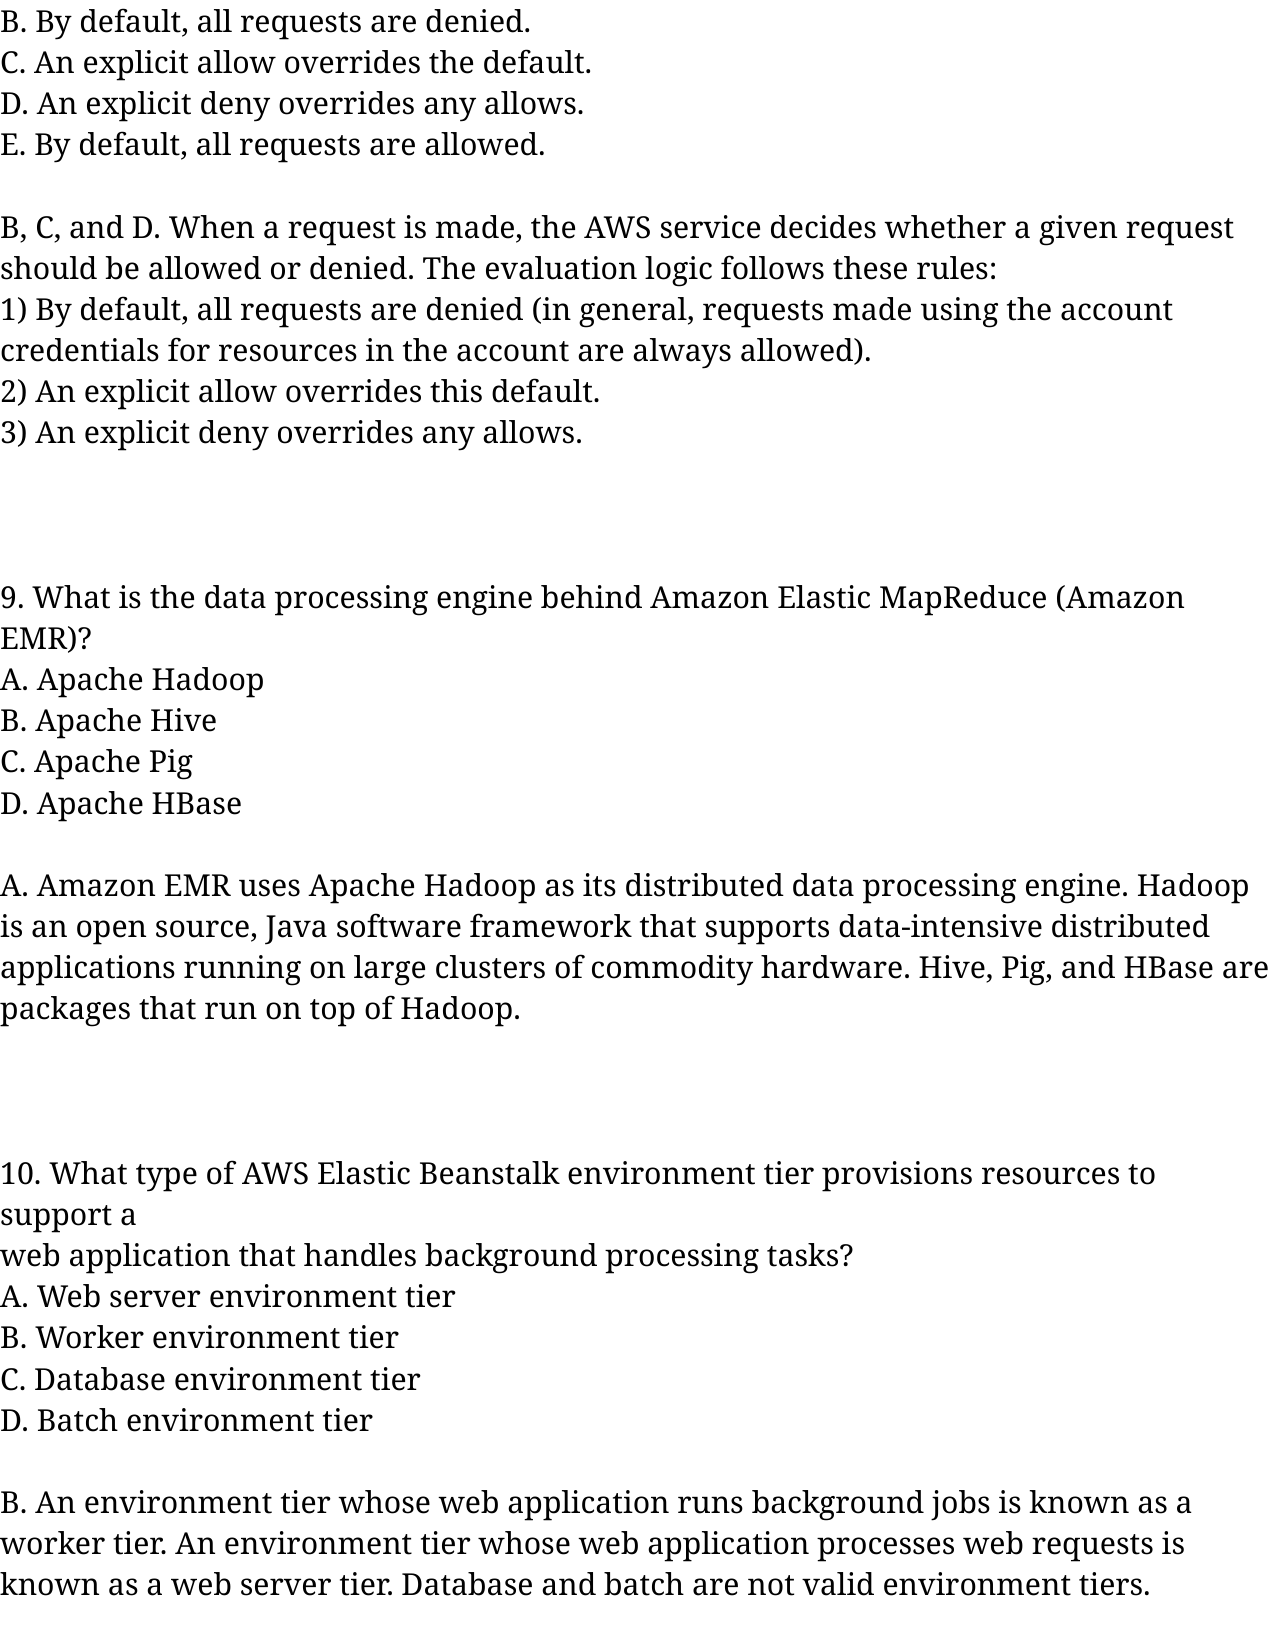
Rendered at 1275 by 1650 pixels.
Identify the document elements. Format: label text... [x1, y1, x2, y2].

text A. Apache Hadoop [0, 658, 1275, 699]
text B, C, and D. When a request is made, the AWS service decides whether a given request [0, 206, 1275, 247]
text 1) By default, all requests are denied (in general, requests made using the account [0, 288, 1275, 329]
text E. By default, all requests are allowed. [0, 123, 1275, 164]
text B. Apache Hive [0, 699, 1275, 741]
text 3) An explicit deny overrides any allows. [0, 411, 1275, 453]
text B. Worker environment tier [0, 1317, 1275, 1358]
text C. Apache Pig [0, 741, 1275, 782]
text web application that handles background processing tasks? [0, 1234, 1275, 1276]
text C. Database environment tier [0, 1358, 1275, 1399]
text should be allowed or denied. The evaluation logic follows these rules: [0, 247, 1275, 288]
text B. By default, all requests are denied. [0, 0, 1275, 41]
text is an open source, Java software framework that supports data-intensive distributed [0, 905, 1275, 946]
text packages that run on top of Hadoop. [0, 987, 1275, 1029]
text D. An explicit deny overrides any allows. [0, 82, 1275, 123]
text worker tier. An environment tier whose web application processes web requests is [0, 1522, 1275, 1563]
text D. Batch environment tier [0, 1399, 1275, 1440]
text 9. What is the data processing engine behind Amazon Elastic MapReduce (Amazon EMR)? [0, 576, 1275, 658]
text known as a web server tier. Database and batch are not valid environment tiers. [0, 1563, 1275, 1605]
text C. An explicit allow overrides the default. [0, 41, 1275, 82]
text 10. What type of AWS Elastic Beanstalk environment tier provisions resources to support a [0, 1152, 1275, 1234]
text credentials for resources in the account are always allowed). [0, 329, 1275, 370]
text A. Web server environment tier [0, 1276, 1275, 1317]
text B. An environment tier whose web application runs background jobs is known as a [0, 1481, 1275, 1522]
text D. Apache HBase [0, 782, 1275, 823]
text 2) An explicit allow overrides this default. [0, 370, 1275, 411]
text A. Amazon EMR uses Apache Hadoop as its distributed data processing engine. Hadoop [0, 864, 1275, 905]
text applications running on large clusters of commodity hardware. Hive, Pig, and HBase are [0, 946, 1275, 987]
